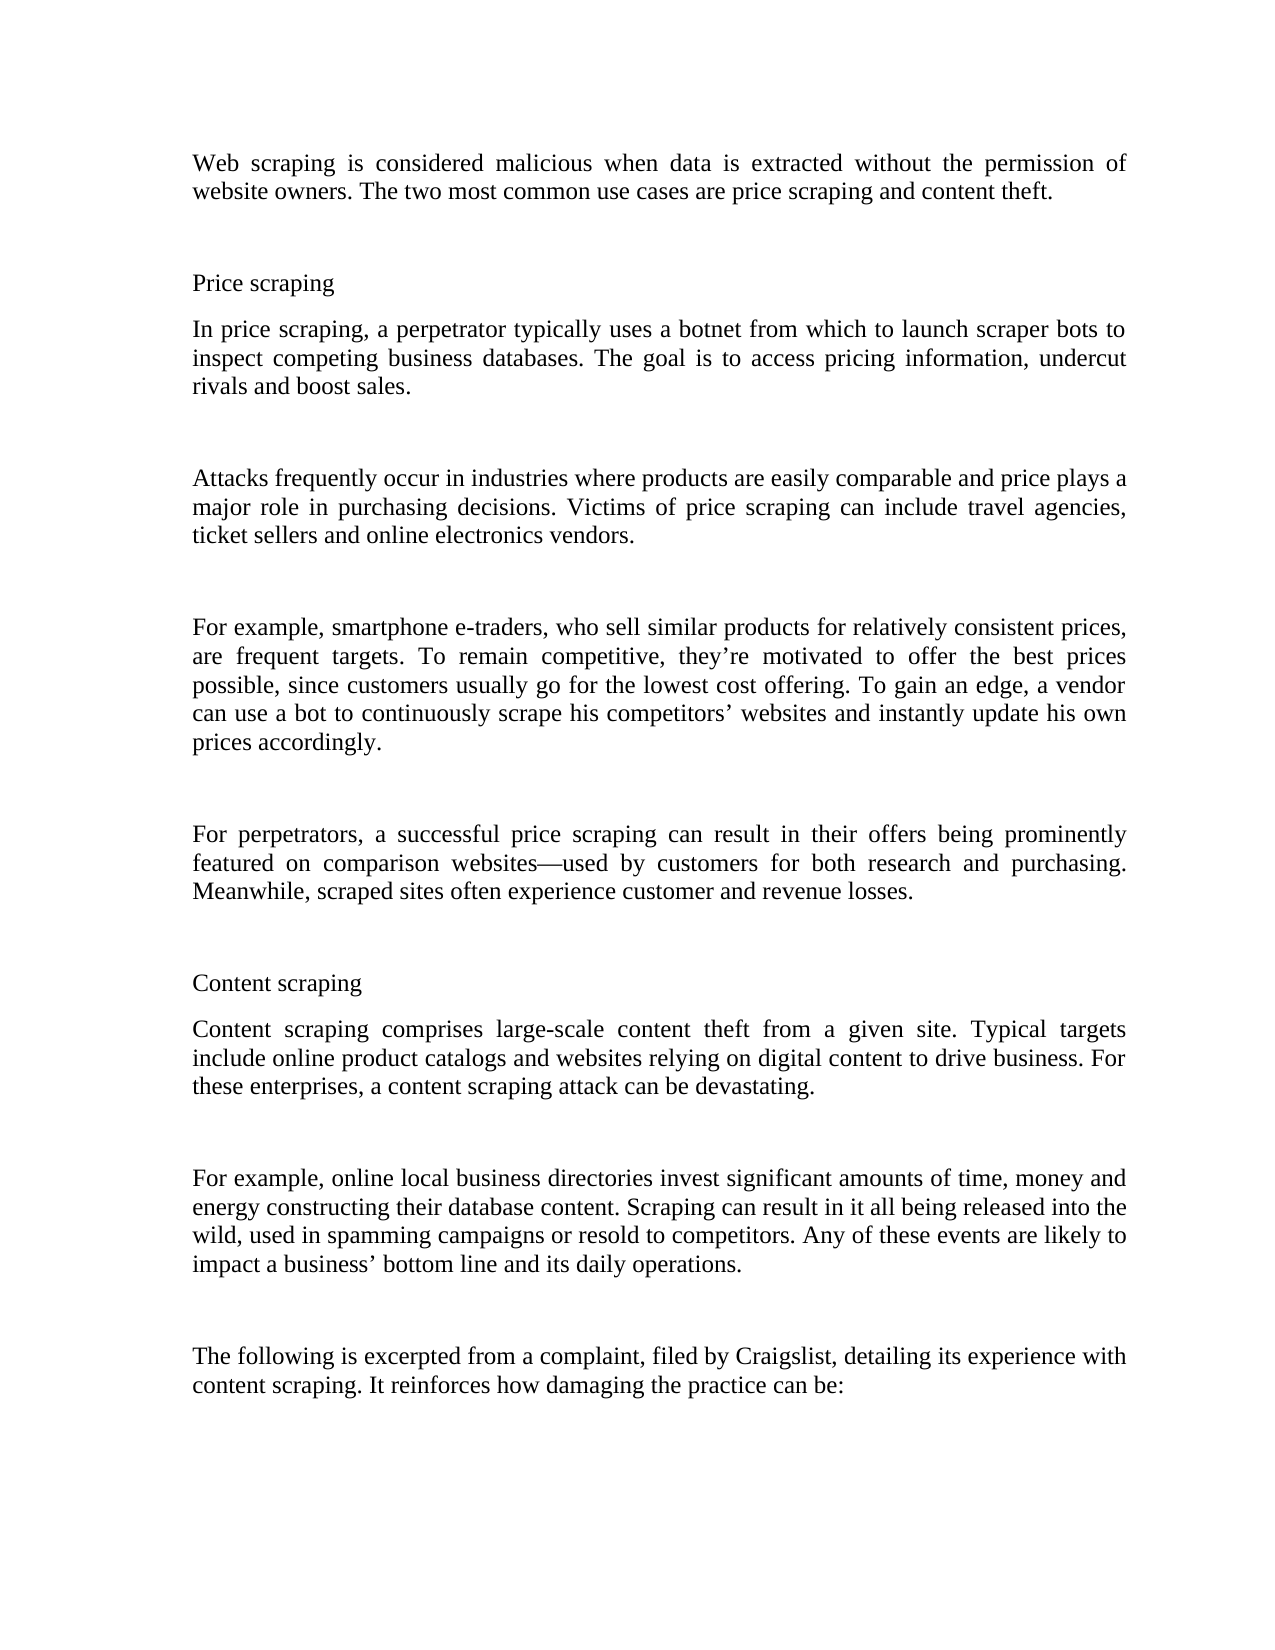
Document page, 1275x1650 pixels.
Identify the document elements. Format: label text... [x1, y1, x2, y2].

text In price scraping, a perpetrator typically uses a botnet from which to launch scraper bots to inspect competing business databases. The goal is to access pricing information, undercut rivals and boost sales. [192, 314, 1127, 400]
text For example, online local business directories invest significant amounts of time, money and energy constructing their database content. Scraping can result in it all being released into the wild, used in spamming campaigns or resold to competitors. Any of these events are likely to impact a business’ bottom line and its daily operations. [192, 1163, 1127, 1278]
text Content scraping comprises large-scale content theft from a given site. Typical targets include online product catalogs and websites relying on digital content to drive business. For these enterprises, a content scraping attack can be devastating. [192, 1014, 1127, 1100]
text Attacks frequently occur in industries where products are easily comparable and price plays a major role in purchasing decisions. Victims of price scraping can include travel agencies, ticket sellers and online electronics vendors. [192, 463, 1127, 549]
text For perpetrators, a successful price scraping can result in their offers being prominently featured on comparison websites—used by customers for both research and purchasing. Meanwhile, scraped sites often experience customer and revenue losses. [192, 819, 1127, 905]
text The following is excerpted from a complaint, filed by Craigslist, detailing its experience with content scraping. It reinforces how damaging the practice can be: [192, 1341, 1127, 1398]
text Content scraping [192, 968, 1127, 997]
text Price scraping [192, 268, 1127, 297]
text For example, smartphone e-traders, who sell similar products for relatively consistent prices, are frequent targets. To remain competitive, they’re motivated to offer the best prices possible, since customers usually go for the lowest cost offering. To gain an edge, a vendor can use a bot to continuously scrape his competitors’ websites and instantly update his own prices accordingly. [192, 612, 1127, 756]
text Web scraping is considered malicious when data is extracted without the permission of website owners. The two most common use cases are price scraping and content theft. [192, 148, 1127, 205]
